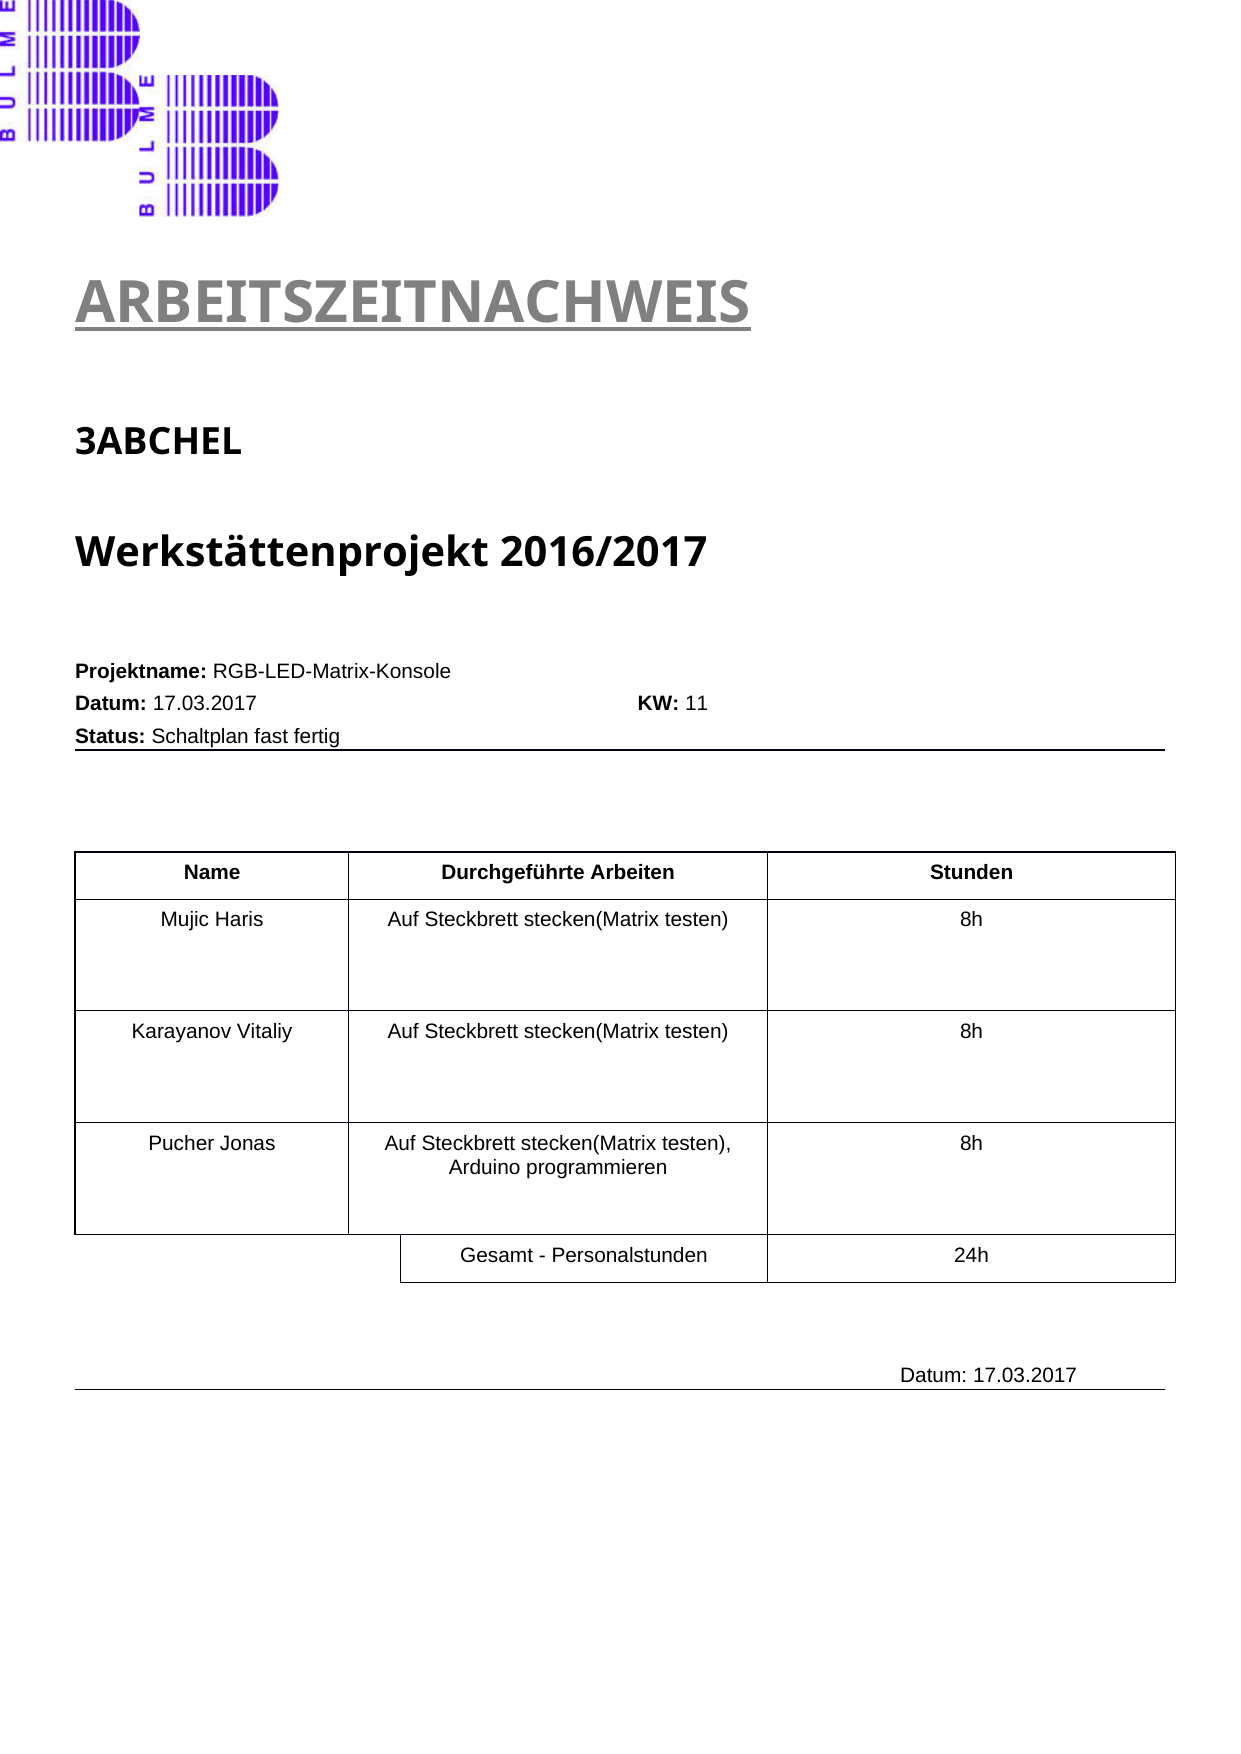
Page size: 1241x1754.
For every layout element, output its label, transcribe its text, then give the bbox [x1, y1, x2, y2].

picture [0, 0, 279, 217]
table_cell 24h [768, 1235, 1175, 1282]
table_cell Karayanov Vitaliy [76, 1011, 348, 1122]
table_cell Auf Steckbrett stecken(Matrix testen) [349, 1011, 767, 1122]
text Datum: 17.03.2017 [75, 1363, 1165, 1389]
table_cell Pucher Jonas [76, 1123, 348, 1234]
table_cell Gesamt - Personalstunden [401, 1235, 767, 1282]
table_cell Auf Steckbrett stecken(Matrix testen) [349, 900, 767, 1010]
table_cell Mujic Haris [76, 900, 348, 1010]
table_header Name [76, 853, 348, 898]
table_cell [181, 1235, 400, 1282]
text Datum: 17.03.2017 KW: 11 [75, 691, 1165, 715]
table_cell Auf Steckbrett stecken(Matrix testen), Arduino programmieren [349, 1123, 767, 1234]
table_header Durchgeführte Arbeiten [349, 853, 767, 898]
text Projektname: RGB-LED-Matrix-Konsole [75, 659, 1165, 683]
table_cell 8h [768, 900, 1175, 1010]
text Werkstättenprojekt 2016/2017 [75, 522, 1165, 579]
text Status: Schaltplan fast fertig [75, 723, 1165, 749]
table_cell 8h [768, 1011, 1175, 1122]
table_cell [75, 1235, 181, 1282]
table_header Stunden [768, 853, 1175, 898]
text ARBEITSZEITNACHWEIS [75, 260, 1165, 339]
text 3ABCHEL [75, 414, 1165, 465]
table_cell 8h [768, 1123, 1175, 1234]
